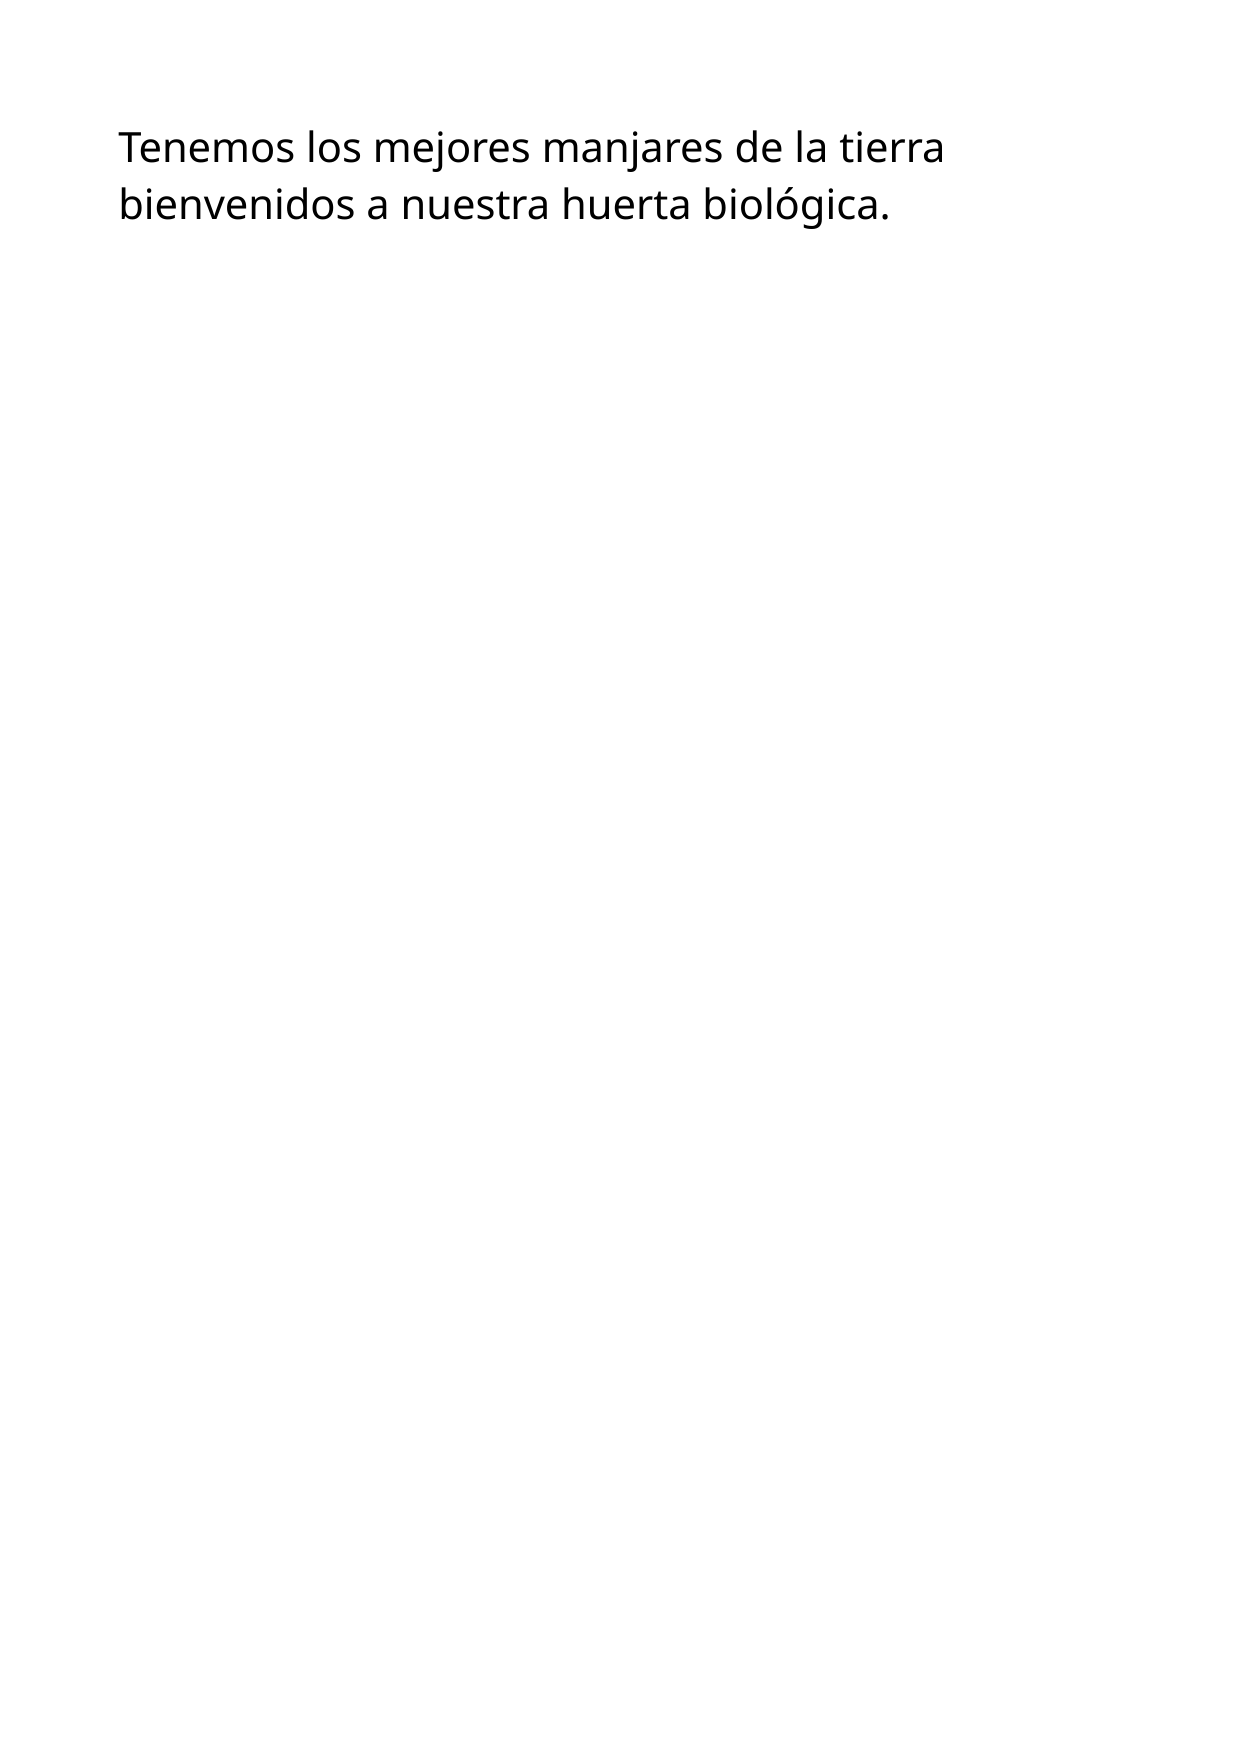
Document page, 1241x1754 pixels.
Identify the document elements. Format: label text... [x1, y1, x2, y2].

text Tenemos los mejores manjares de la tierra bienvenidos a nuestra huerta biológica. [118, 118, 1122, 232]
